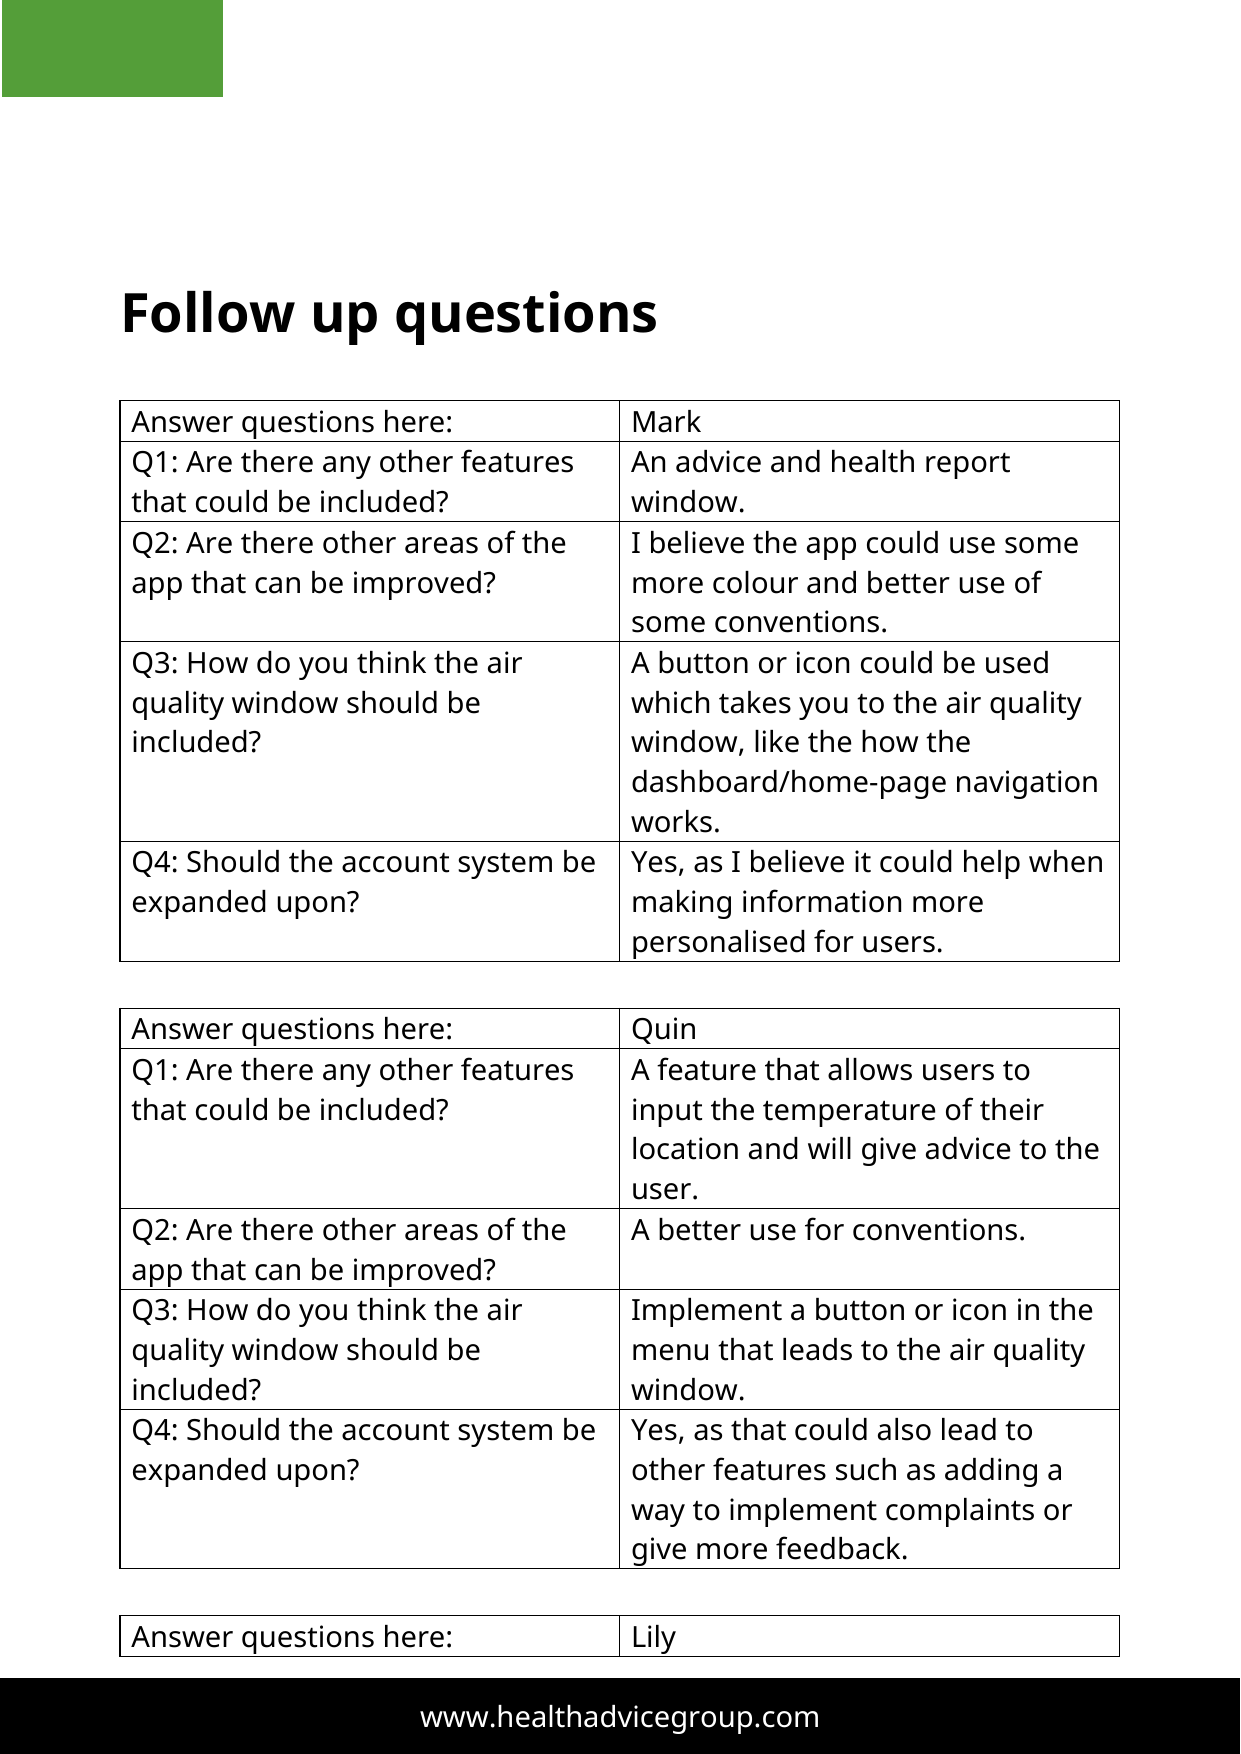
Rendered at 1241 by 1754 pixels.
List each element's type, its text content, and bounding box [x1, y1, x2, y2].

subtitle Follow up questions [120, 274, 1120, 348]
table_cell Q2: Are there other areas of the app that can be improved? [121, 522, 619, 641]
table_cell An advice and health report window. [620, 442, 1119, 521]
table_header Answer questions here: [121, 401, 619, 441]
table_header Lily [620, 1616, 1119, 1656]
table_cell Yes, as that could also lead to other features such as adding a way to implement complaints or give more feedback. [620, 1410, 1119, 1568]
table_header Mark [620, 401, 1119, 441]
table_cell Q1: Are there any other features that could be included? [121, 1049, 619, 1208]
table_cell Q4: Should the account system be expanded upon? [121, 1410, 619, 1568]
table_cell Q2: Are there other areas of the app that can be improved? [121, 1209, 619, 1288]
table_cell A feature that allows users to input the temperature of their location and will give advice to the user. [620, 1049, 1119, 1208]
table_cell Q3: How do you think the air quality window should be included? [121, 1290, 619, 1408]
table_header Quin [620, 1009, 1119, 1048]
table_cell Q3: How do you think the air quality window should be included? [121, 642, 619, 841]
table_cell Implement a button or icon in the menu that leads to the air quality window. [620, 1290, 1119, 1408]
table_cell Q4: Should the account system be expanded upon? [121, 842, 619, 961]
table_cell I believe the app could use some more colour and better use of some conventions. [620, 522, 1119, 641]
table_header Answer questions here: [121, 1009, 619, 1048]
table_header Answer questions here: [121, 1616, 619, 1656]
table_cell Q1: Are there any other features that could be included? [121, 442, 619, 521]
table_cell A button or icon could be used which takes you to the air quality window, like the how the dashboard/home-page navigation works. [620, 642, 1119, 841]
table_cell Yes, as I believe it could help when making information more personalised for users. [620, 842, 1119, 961]
table_cell A better use for conventions. [620, 1209, 1119, 1288]
